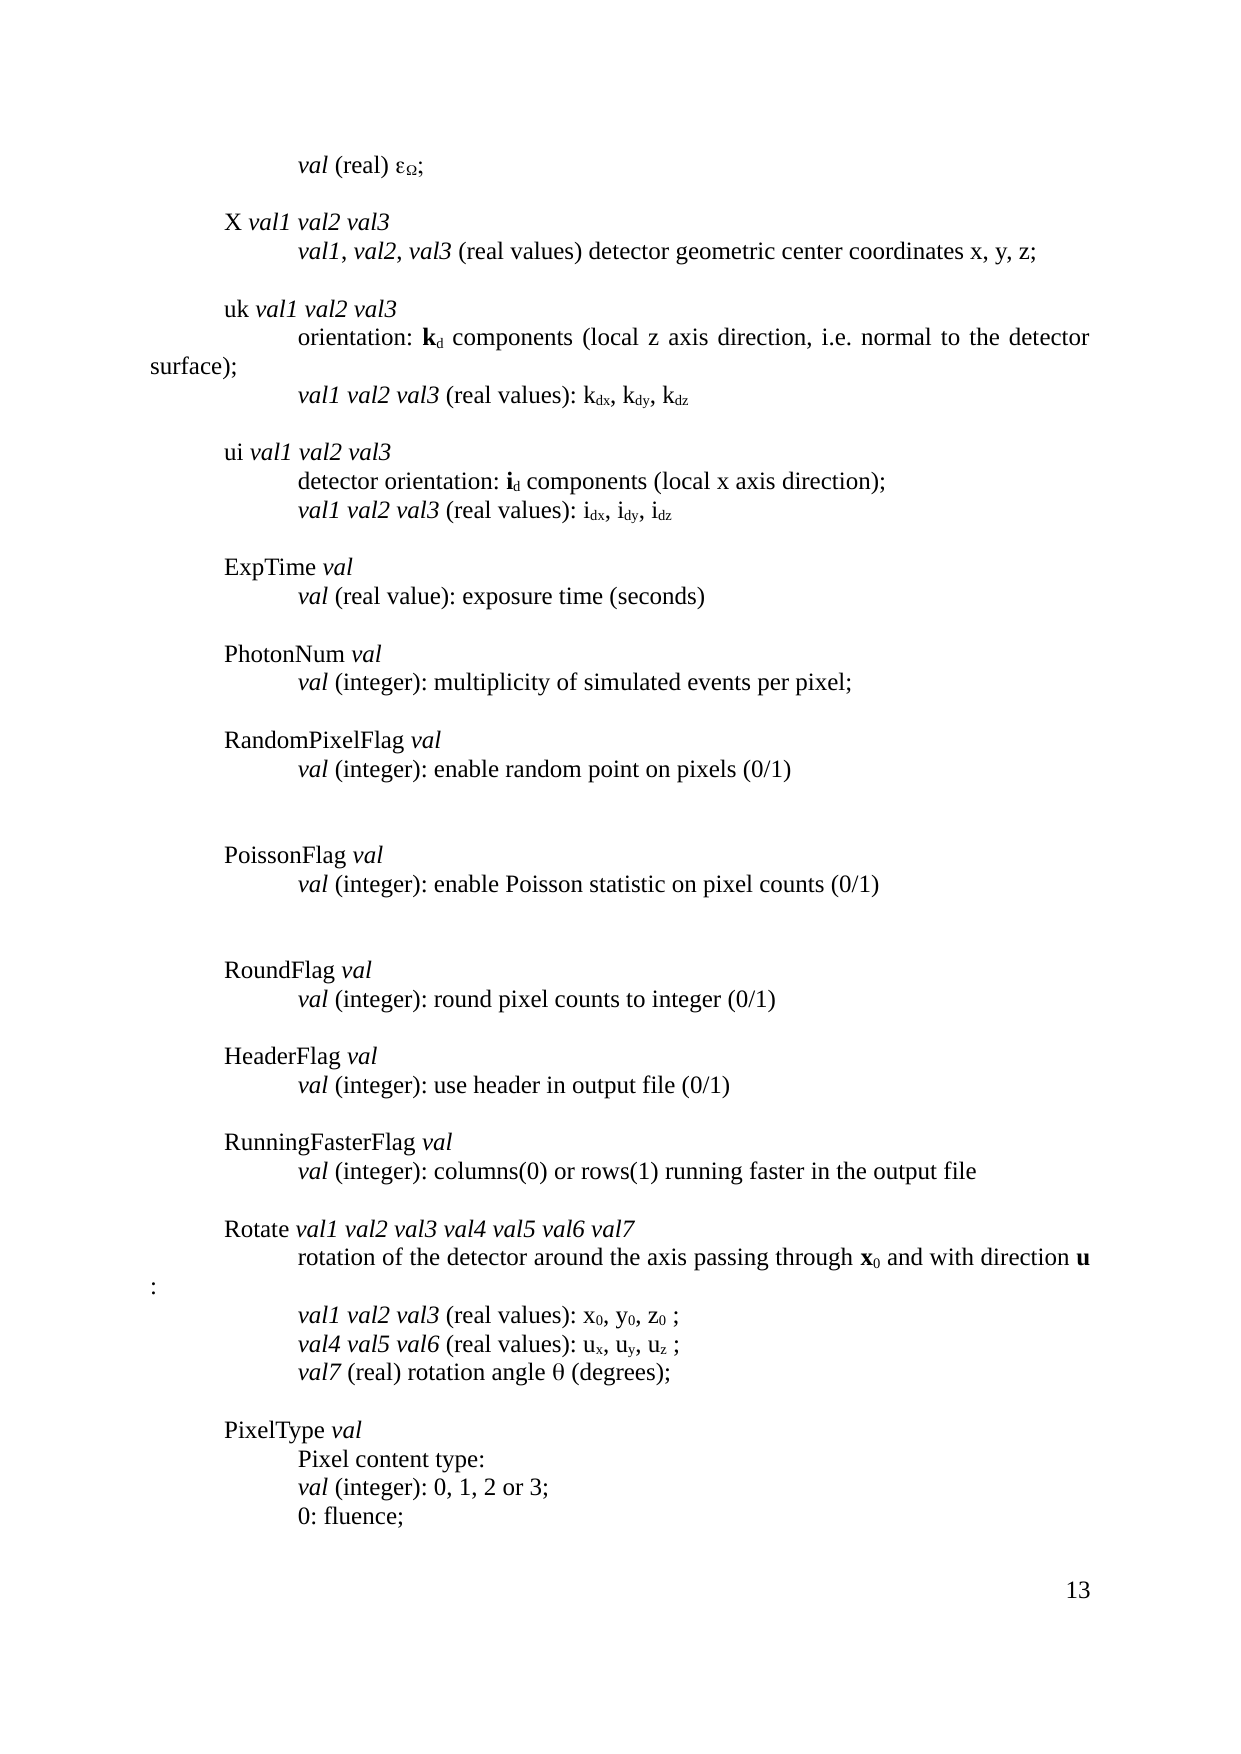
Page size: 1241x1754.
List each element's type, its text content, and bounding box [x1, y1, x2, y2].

text HeaderFlag val [150, 1041, 1090, 1070]
text val4 val5 val6 (real values): ux, uy, uz ; [150, 1329, 1090, 1357]
text val1 val2 val3 (real values): x0, y0, z0 ; [150, 1300, 1090, 1329]
text PixelType val [150, 1415, 1090, 1444]
text val (integer): enable random point on pixels (0/1) [150, 754, 1090, 782]
text val (real) eW; [150, 150, 1090, 179]
text val1 val2 val3 (real values): idx, idy, idz [150, 495, 1090, 524]
text rotation of the detector around the axis passing through x0 and with direction u : [150, 1242, 1090, 1300]
text PoissonFlag val [150, 840, 1090, 869]
text val (integer): 0, 1, 2 or 3; [150, 1472, 1090, 1501]
text val (integer): use header in output file (0/1) [150, 1070, 1090, 1099]
text ui val1 val2 val3 [150, 437, 1090, 466]
text val (integer): columns(0) or rows(1) running faster in the output file [150, 1156, 1090, 1185]
text uk val1 val2 val3 [150, 294, 1090, 322]
text ExpTime val [150, 552, 1090, 581]
text 0: fluence; [150, 1501, 1090, 1530]
text val1 val2 val3 (real values): kdx, kdy, kdz [150, 380, 1090, 409]
text Rotate val1 val2 val3 val4 val5 val6 val7 [150, 1214, 1090, 1242]
text val7 (real) rotation angle q (degrees); [150, 1357, 1090, 1386]
text val (integer): round pixel counts to integer (0/1) [150, 984, 1090, 1012]
text Pixel content type: [150, 1444, 1090, 1472]
text val (integer): multiplicity of simulated events per pixel; [150, 667, 1090, 696]
text X val1 val2 val3 [150, 207, 1090, 236]
text PhotonNum val [150, 639, 1090, 667]
text val (integer): enable Poisson statistic on pixel counts (0/1) [150, 869, 1090, 897]
text RandomPixelFlag val [150, 725, 1090, 754]
text val (real value): exposure time (seconds) [150, 581, 1090, 610]
text RoundFlag val [150, 955, 1090, 984]
text val1, val2, val3 (real values) detector geometric center coordinates x, y, z; [150, 236, 1090, 265]
text detector orientation: id components (local x axis direction); [150, 466, 1090, 495]
text orientation: kd components (local z axis direction, i.e. normal to the detector surface); [150, 322, 1090, 380]
text RunningFasterFlag val [150, 1127, 1090, 1156]
